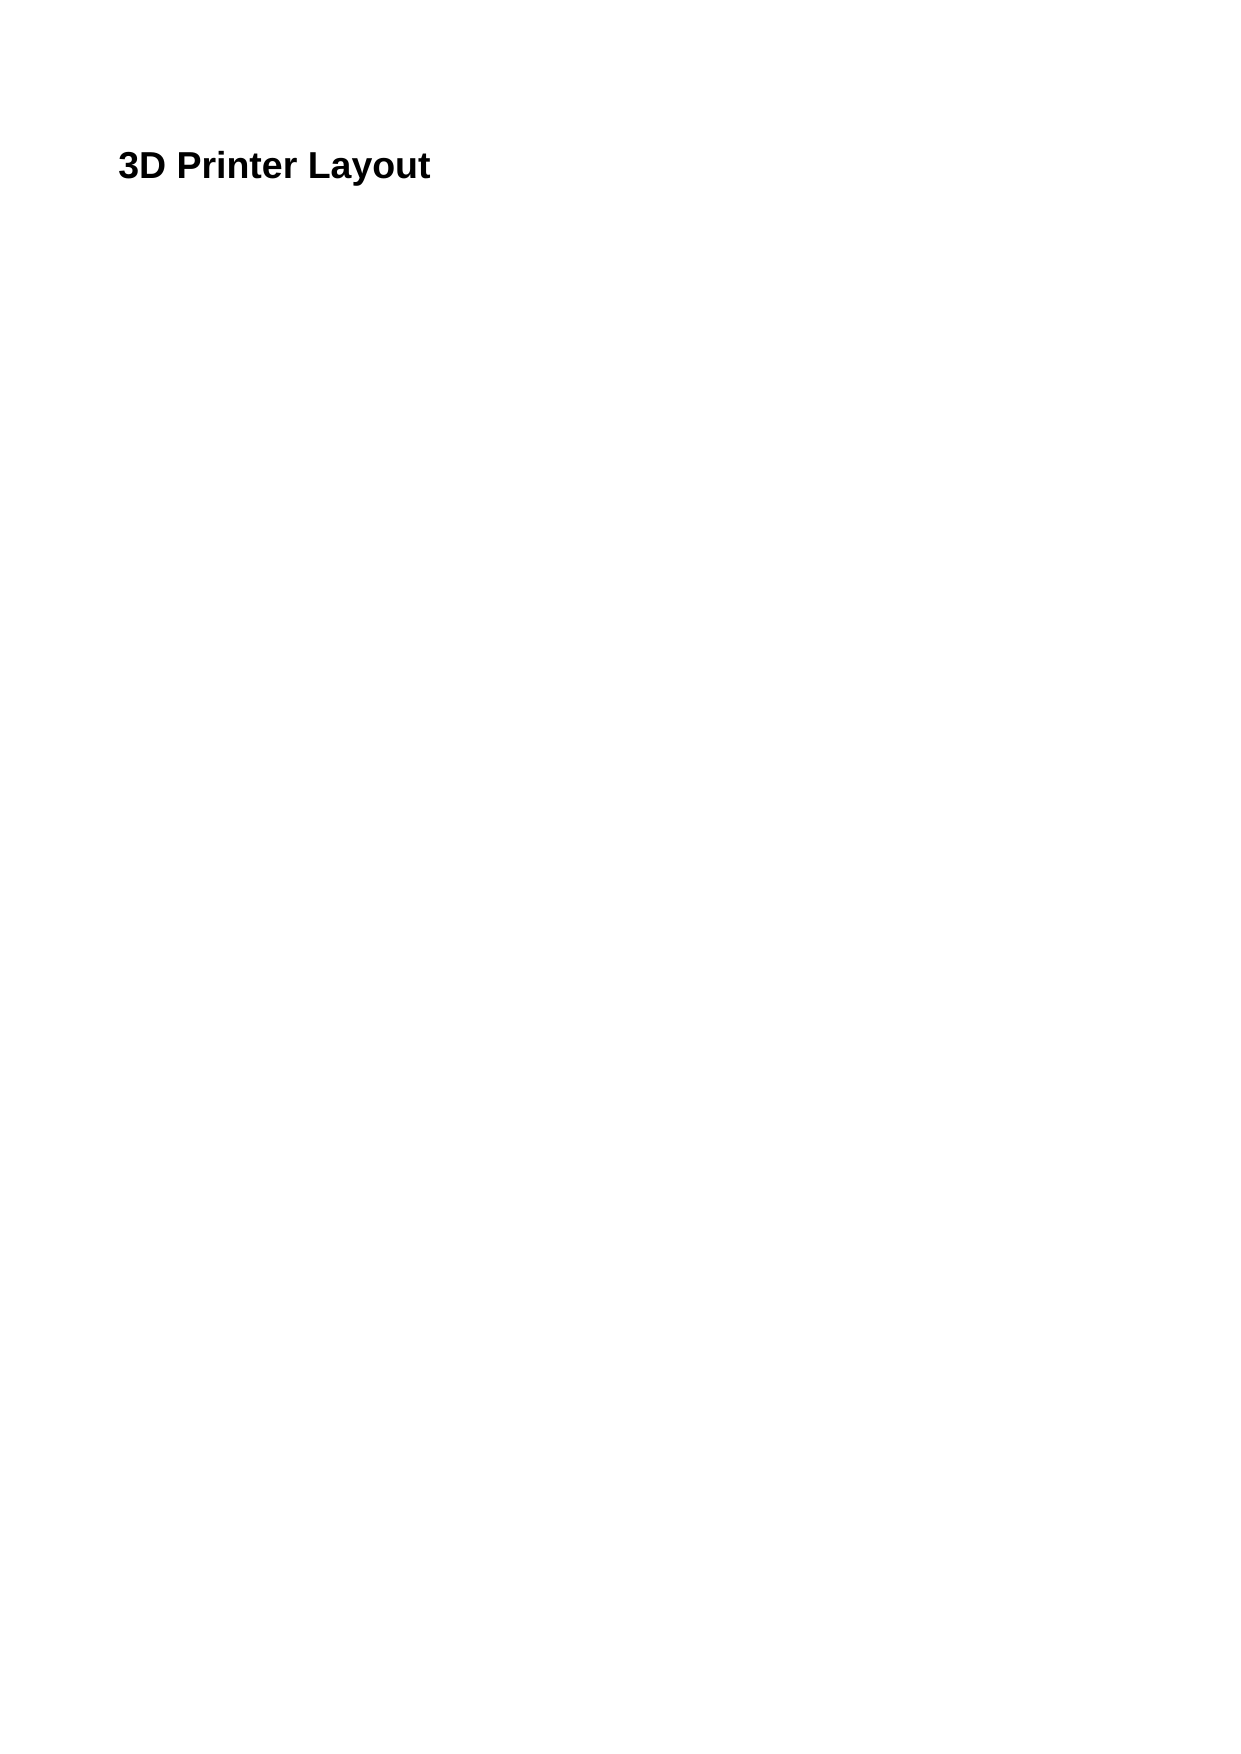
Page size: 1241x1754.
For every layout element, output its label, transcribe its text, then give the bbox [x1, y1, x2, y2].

subtitle 3D Printer Layout [118, 143, 1122, 186]
